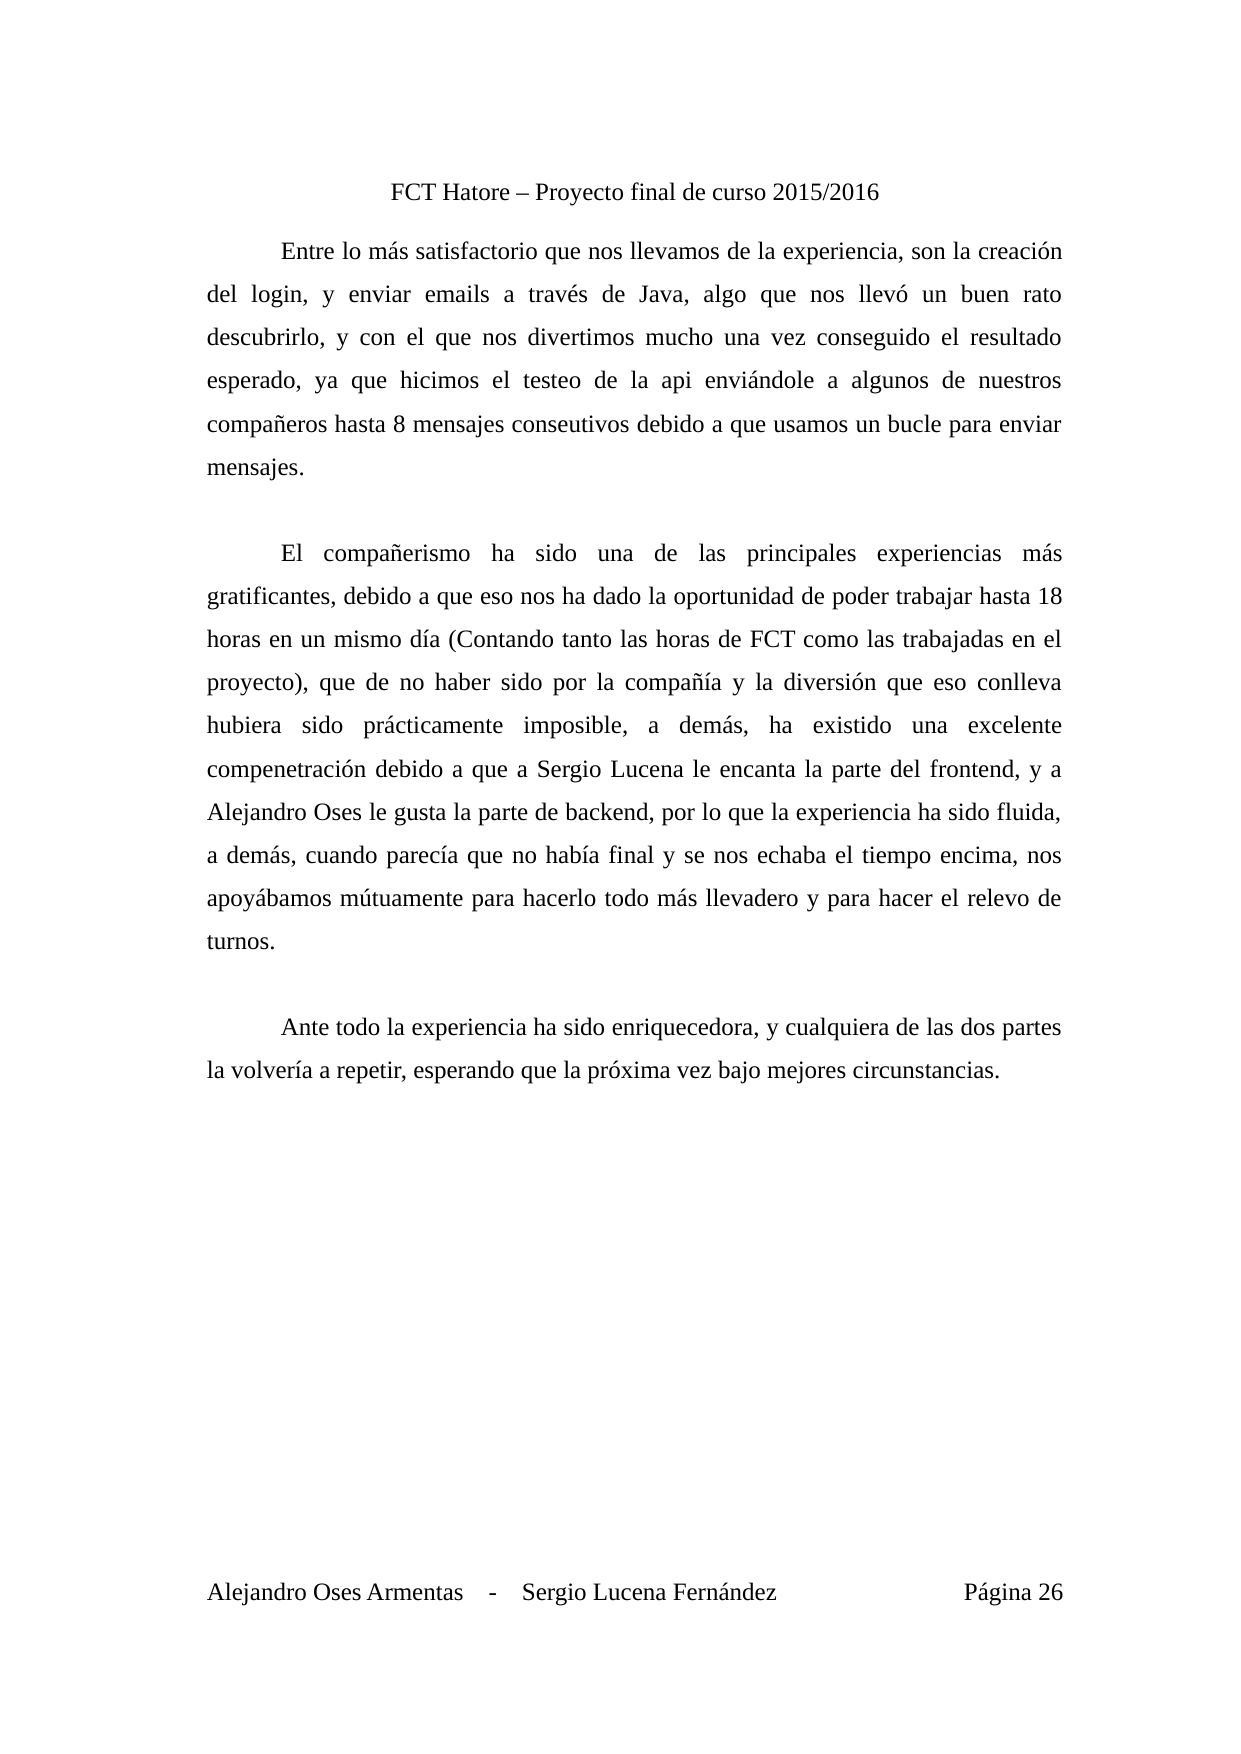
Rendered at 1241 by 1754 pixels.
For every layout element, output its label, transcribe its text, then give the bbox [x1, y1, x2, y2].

text Entre lo más satisfactorio que nos llevamos de la experiencia, son la creación del login, y enviar emails a través de Java, algo que nos llevó un buen rato descubrirlo, y con el que nos divertimos mucho una vez conseguido el resultado esperado, ya que hicimos el testeo de la api enviándole a algunos de nuestros compañeros hasta 8 mensajes conseutivos debido a que usamos un bucle para enviar mensajes. [207, 236, 1063, 481]
text Ante todo la experiencia ha sido enriquecedora, y cualquiera de las dos partes la volvería a repetir, esperando que la próxima vez bajo mejores circunstancias. [207, 1012, 1063, 1084]
text El compañerismo ha sido una de las principales experiencias más gratificantes, debido a que eso nos ha dado la oportunidad de poder trabajar hasta 18 horas en un mismo día (Contando tanto las horas de FCT como las trabajadas en el proyecto), que de no haber sido por la compañía y la diversión que eso conlleva hubiera sido prácticamente imposible, a demás, ha existido una excelente compenetración debido a que a Sergio Lucena le encanta la parte del frontend, y a Alejandro Oses le gusta la parte de backend, por lo que la experiencia ha sido fluida, a demás, cuando parecía que no había final y se nos echaba el tiempo encima, nos apoyábamos mútuamente para hacerlo todo más llevadero y para hacer el relevo de turnos. [207, 538, 1063, 955]
